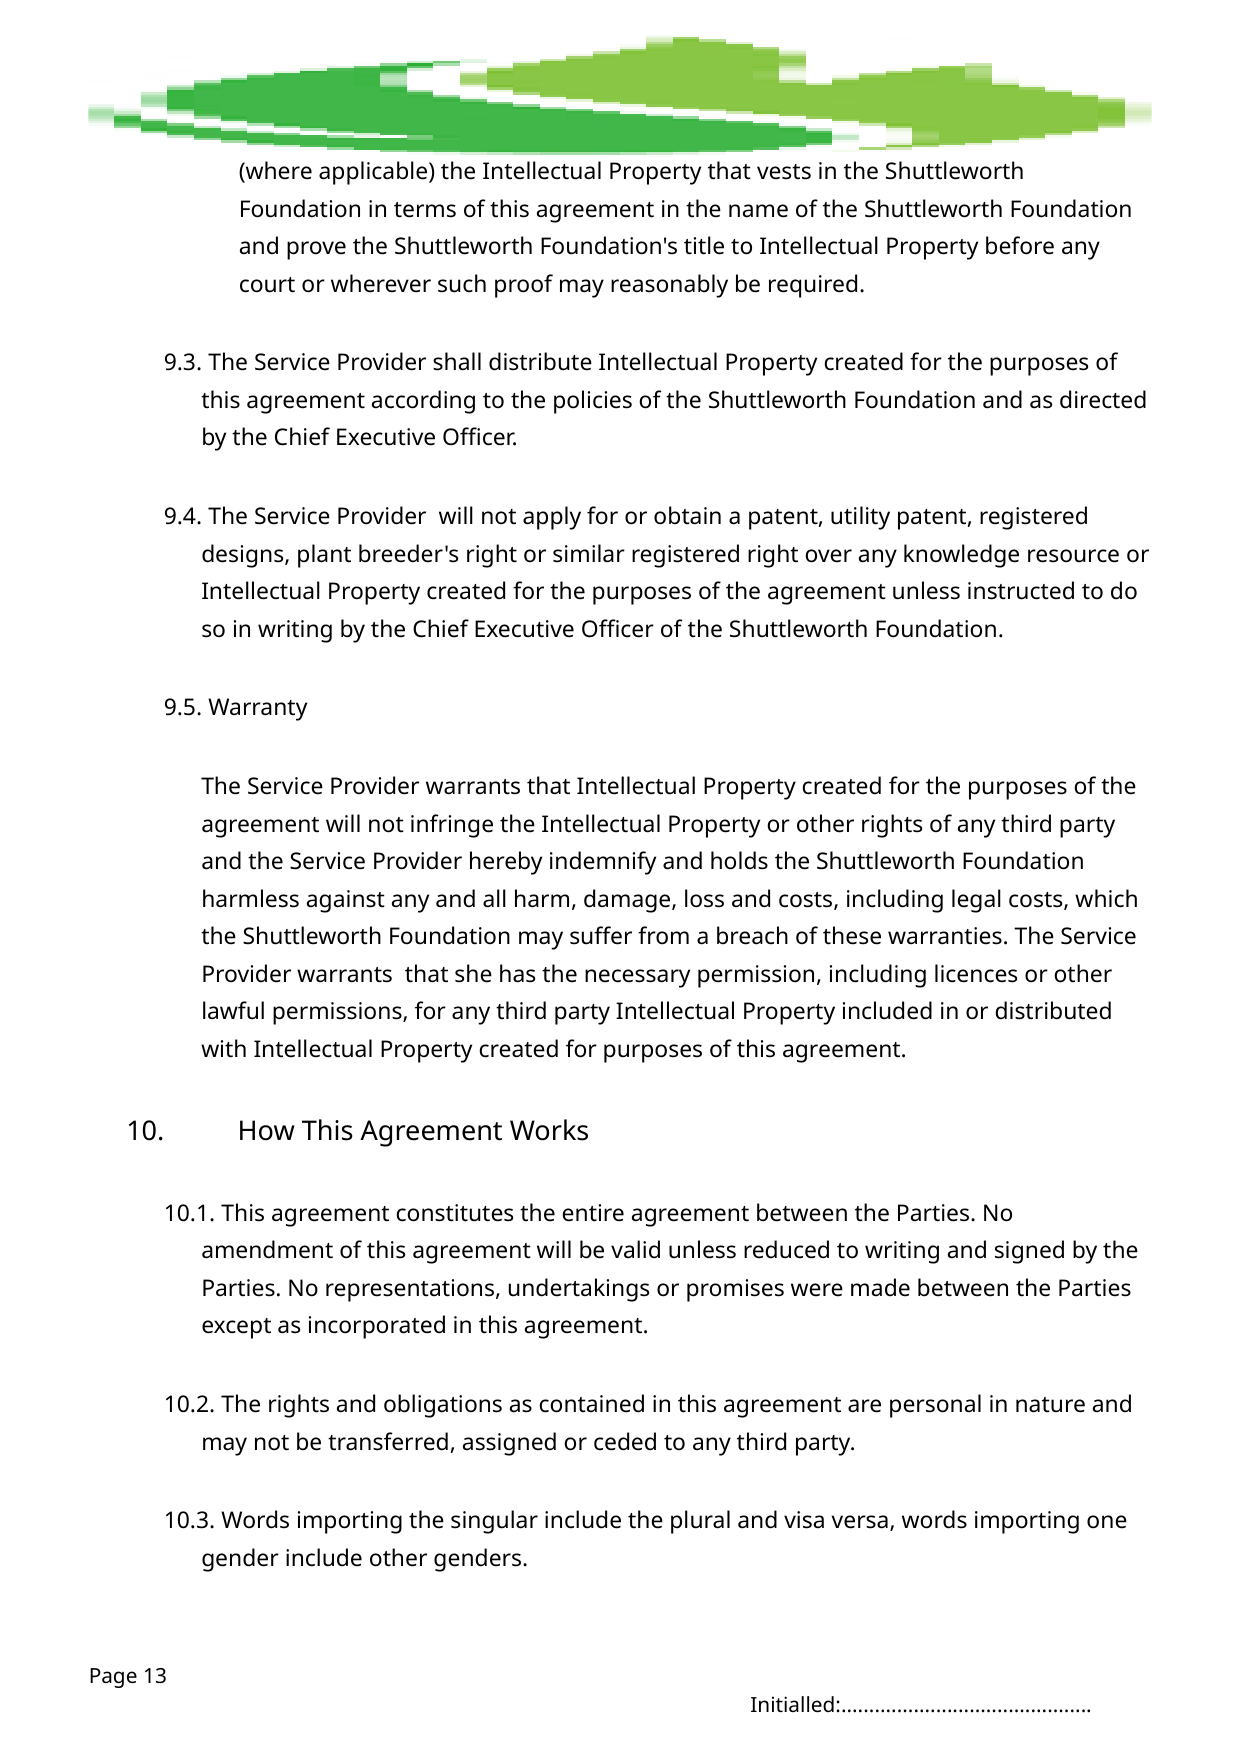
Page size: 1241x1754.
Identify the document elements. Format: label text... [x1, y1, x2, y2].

subtitle The Service Provider shall distribute Intellectual Property created for the purposes of this agreement according to the policies of the Shuttleworth Foundation and as directed by the Chief Executive Officer. [163, 346, 1152, 452]
subtitle How This Agreement Works [126, 1111, 1152, 1148]
subtitle The rights and obligations as contained in this agreement are personal in nature and may not be transferred, assigned or ceded to any third party. [163, 1388, 1152, 1457]
subtitle Words importing the singular include the plural and visa versa, words importing one gender include other genders. [163, 1504, 1152, 1573]
subtitle Warranty [163, 691, 1152, 722]
subtitle The Service Provider warrants that Intellectual Property created for the purposes of the agreement will not infringe the Intellectual Property or other rights of any third party and the Service Provider hereby indemnify and holds the Shuttleworth Foundation harmless against any and all harm, damage, loss and costs, including legal costs, which the Shuttleworth Foundation may suffer from a breach of these warranties. The Service Provider warrants that she has the necessary permission, including licences or other lawful permissions, for any third party Intellectual Property included in or distributed with Intellectual Property created for purposes of this agreement. [163, 770, 1152, 1064]
subtitle The Service Provider will not apply for or obtain a patent, utility patent, registered designs, plant breeder's right or similar registered right over any knowledge resource or Intellectual Property created for the purposes of the agreement unless instructed to do so in writing by the Chief Executive Officer of the Shuttleworth Foundation. [163, 500, 1152, 644]
subtitle (where applicable) the Intellectual Property that vests in the Shuttleworth Foundation in terms of this agreement in the name of the Shuttleworth Foundation and prove the Shuttleworth Foundation's title to Intellectual Property before any court or wherever such proof may reasonably be required. [163, 155, 1152, 299]
subtitle This agreement constitutes the entire agreement between the Parties. No amendment of this agreement will be valid unless reduced to writing and signed by the Parties. No representations, undertakings or promises were made between the Parties except as incorporated in this agreement. [163, 1197, 1152, 1340]
picture [88, 35, 1152, 155]
